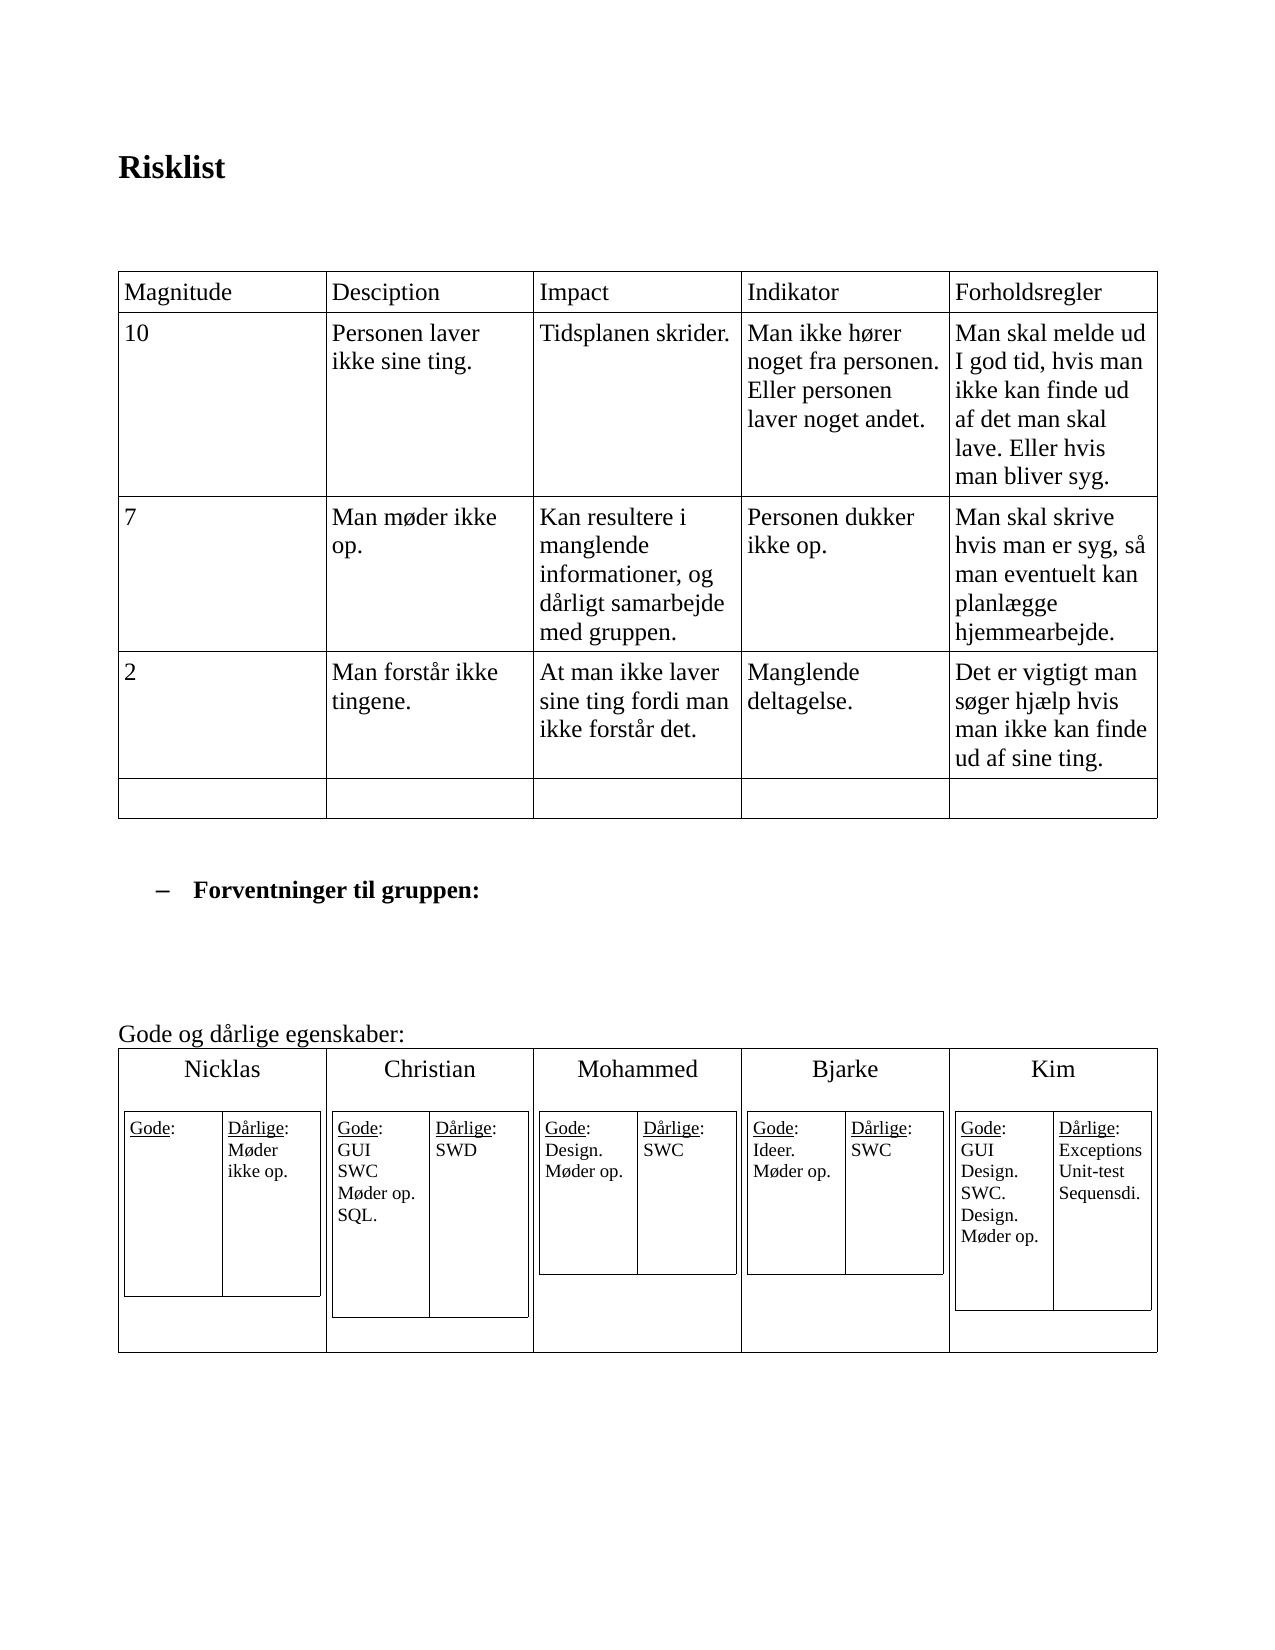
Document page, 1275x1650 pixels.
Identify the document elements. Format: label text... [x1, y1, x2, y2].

table_cell 10 [119, 313, 326, 496]
table_cell Man møder ikke op. [327, 497, 533, 651]
text Gode og dårlige egenskaber: [118, 1019, 1157, 1048]
table_header Kim [950, 1049, 1157, 1352]
table_header Impact [534, 272, 741, 312]
table_cell At man ikke laver sine ting fordi man ikke forstår det. [534, 652, 741, 778]
table_cell Manglende deltagelse. [742, 652, 949, 778]
table_cell [119, 779, 326, 818]
table_cell Man skal melde ud I god tid, hvis man ikke kan finde ud af det man skal lave. Eller hvis man bliver syg. [950, 313, 1157, 496]
table_cell 7 [119, 497, 326, 651]
table_header Gode: GUI SWC Møder op. SQL. [333, 1112, 429, 1317]
table_header Desciption [327, 272, 533, 312]
table_header Indikator [742, 272, 949, 312]
table_header Dårlige: SWC [846, 1112, 943, 1274]
table_cell Personen dukker ikke op. [742, 497, 949, 651]
table_cell Man forstår ikke tingene. [327, 652, 533, 778]
table_cell Man skal skrive hvis man er syg, så man eventuelt kan planlægge hjemmearbejde. [950, 497, 1157, 651]
table_header Gode: Design. Møder op. [540, 1112, 637, 1274]
list Forventninger til gruppen: [156, 876, 1157, 904]
table_header Dårlige: SWD [430, 1112, 528, 1317]
table_header Nicklas [119, 1049, 326, 1352]
table_header Magnitude [119, 272, 326, 312]
table_cell [742, 779, 949, 818]
table_cell [327, 779, 533, 818]
table_header Gode: Ideer. Møder op. [748, 1112, 845, 1274]
table_cell Man ikke hører noget fra personen. Eller personen laver noget andet. [742, 313, 949, 496]
table_cell [534, 779, 741, 818]
table_cell Personen laver ikke sine ting. [327, 313, 533, 496]
table_cell Tidsplanen skrider. [534, 313, 741, 496]
table_cell Kan resultere i manglende informationer, og dårligt samarbejde med gruppen. [534, 497, 741, 651]
table_header Christian [327, 1049, 533, 1352]
table_cell 2 [119, 652, 326, 778]
table_header Forholdsregler [950, 272, 1157, 312]
table_cell Det er vigtigt man søger hjælp hvis man ikke kan finde ud af sine ting. [950, 652, 1157, 778]
table_cell [950, 779, 1157, 818]
table_header Dårlige: Exceptions Unit-test Sequensdi. [1054, 1112, 1151, 1310]
table_header Mohammed [534, 1049, 741, 1352]
table_header Gode: GUI Design. SWC. Design. Møder op. [956, 1112, 1053, 1310]
table_header Dårlige: SWC [638, 1112, 736, 1274]
table_header Bjarke [742, 1049, 949, 1352]
text Risklist [118, 147, 1157, 185]
table_header Gode: [125, 1112, 222, 1296]
table_header Dårlige: Møder ikke op. [223, 1112, 320, 1296]
